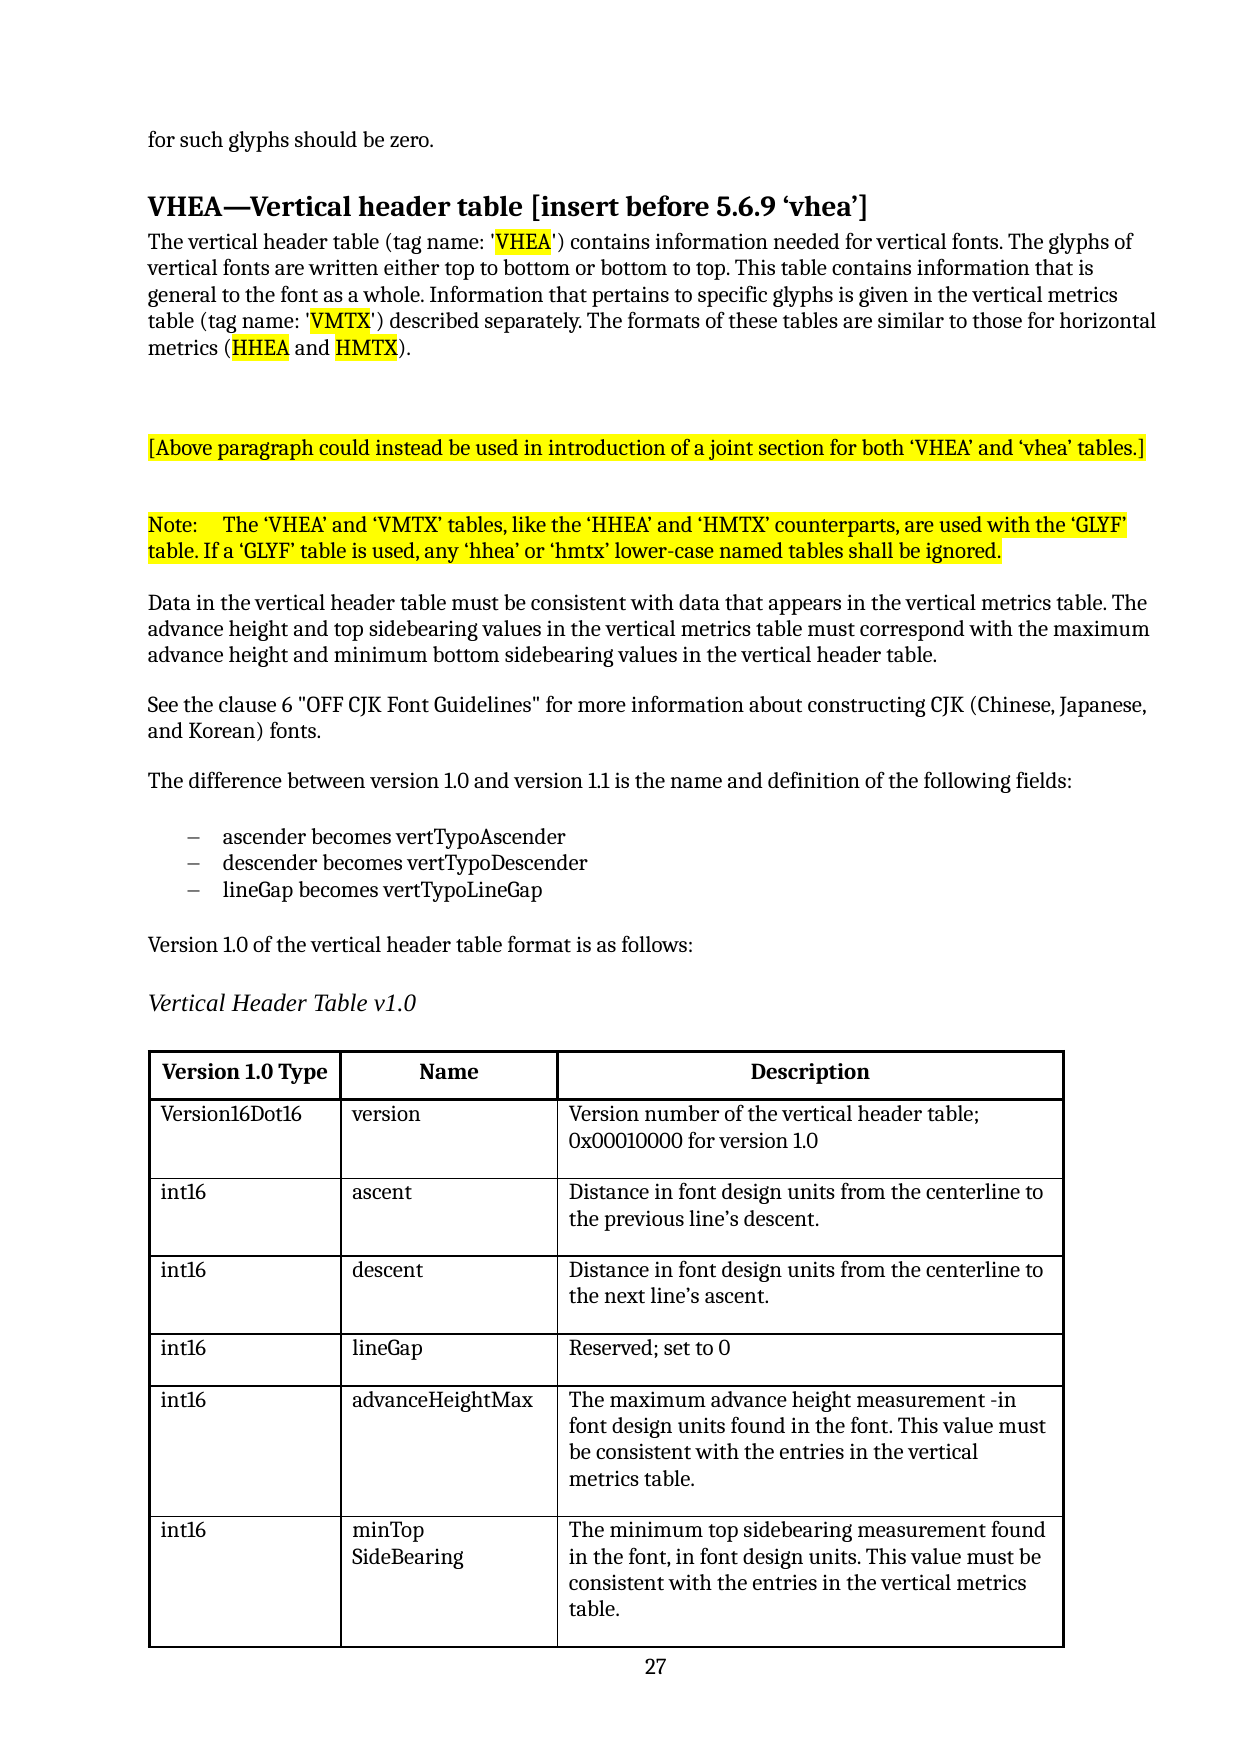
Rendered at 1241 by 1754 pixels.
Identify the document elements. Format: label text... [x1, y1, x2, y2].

table_cell ascent [342, 1179, 557, 1255]
table_cell Distance in font design units from the centerline to the previous line’s descent. [558, 1179, 1062, 1255]
table_cell minTop SideBearing [342, 1517, 557, 1646]
table_cell lineGap [342, 1335, 557, 1385]
table_header Name [342, 1053, 556, 1098]
table_header Version 1.0 Type [151, 1053, 339, 1098]
text Vertical Header Table v1.0 [148, 988, 1163, 1016]
table_cell descent [342, 1257, 557, 1333]
text [Above paragraph could instead be used in introduction of a joint section for both ‘VHEA’ and ‘vhea’ tables.] [148, 434, 1163, 461]
table_header Description [559, 1053, 1062, 1098]
table_cell Version16Dot16 [151, 1101, 340, 1177]
subtitle VHEA—Vertical header table [insert before 5.6.9 ‘vhea’] [148, 190, 1163, 224]
text See the clause 6 "OFF CJK Font Guidelines" for more information about constructing CJK (Chinese, Japanese, and Korean) fonts. [148, 692, 1163, 745]
table_cell int16 [151, 1335, 340, 1385]
table_cell Version number of the vertical header table; 0x00010000 for version 1.0 [558, 1101, 1062, 1177]
table_cell The maximum advance height measurement -in font design units found in the font. This value must be consistent with the entries in the vertical metrics table. [558, 1387, 1062, 1516]
text for such glyphs should be zero. [148, 127, 1163, 153]
table_cell int16 [151, 1517, 340, 1646]
table_cell The minimum top sidebearing measurement found in the font, in font design units. This value must be consistent with the entries in the vertical metrics table. [558, 1517, 1062, 1646]
table_cell Reserved; set to 0 [558, 1335, 1062, 1385]
text The vertical header table (tag name: 'VHEA') contains information needed for vertical fonts. The glyphs of vertical fonts are written either top to bottom or bottom to top. This table contains information that is general to the font as a whole. Information that pertains to specific glyphs is given in the vertical metrics table (tag name: 'VMTX') described separately. The formats of these tables are similar to those for horizontal metrics (HHEA and HMTX). [148, 229, 1163, 361]
text The difference between version 1.0 and version 1.1 is the name and definition of the following fields: [148, 768, 1163, 795]
table_cell Distance in font design units from the centerline to the next line’s ascent. [558, 1257, 1062, 1333]
table_cell int16 [151, 1387, 340, 1516]
list descender becomes vertTypoDescender [185, 850, 1163, 877]
table_cell int16 [151, 1257, 340, 1333]
text Version 1.0 of the vertical header table format is as follows: [148, 932, 1163, 958]
list ascender becomes vertTypoAscender [185, 824, 1163, 850]
text Data in the vertical header table must be consistent with data that appears in the vertical metrics table. The advance height and top sidebearing values in the vertical metrics table must correspond with the maximum advance height and minimum bottom sidebearing values in the vertical header table. [148, 589, 1163, 668]
table_cell version [342, 1101, 557, 1177]
text Note: The ‘VHEA’ and ‘VMTX’ tables, like the ‘HHEA’ and ‘HMTX’ counterparts, are used with the ‘GLYF’ table. If a ‘GLYF’ table is used, any ‘hhea’ or ‘hmtx’ lower-case named tables shall be ignored. [148, 485, 1163, 564]
list lineGap becomes vertTypoLineGap [185, 877, 1163, 903]
table_cell advanceHeightMax [342, 1387, 557, 1516]
table_cell int16 [151, 1179, 340, 1255]
